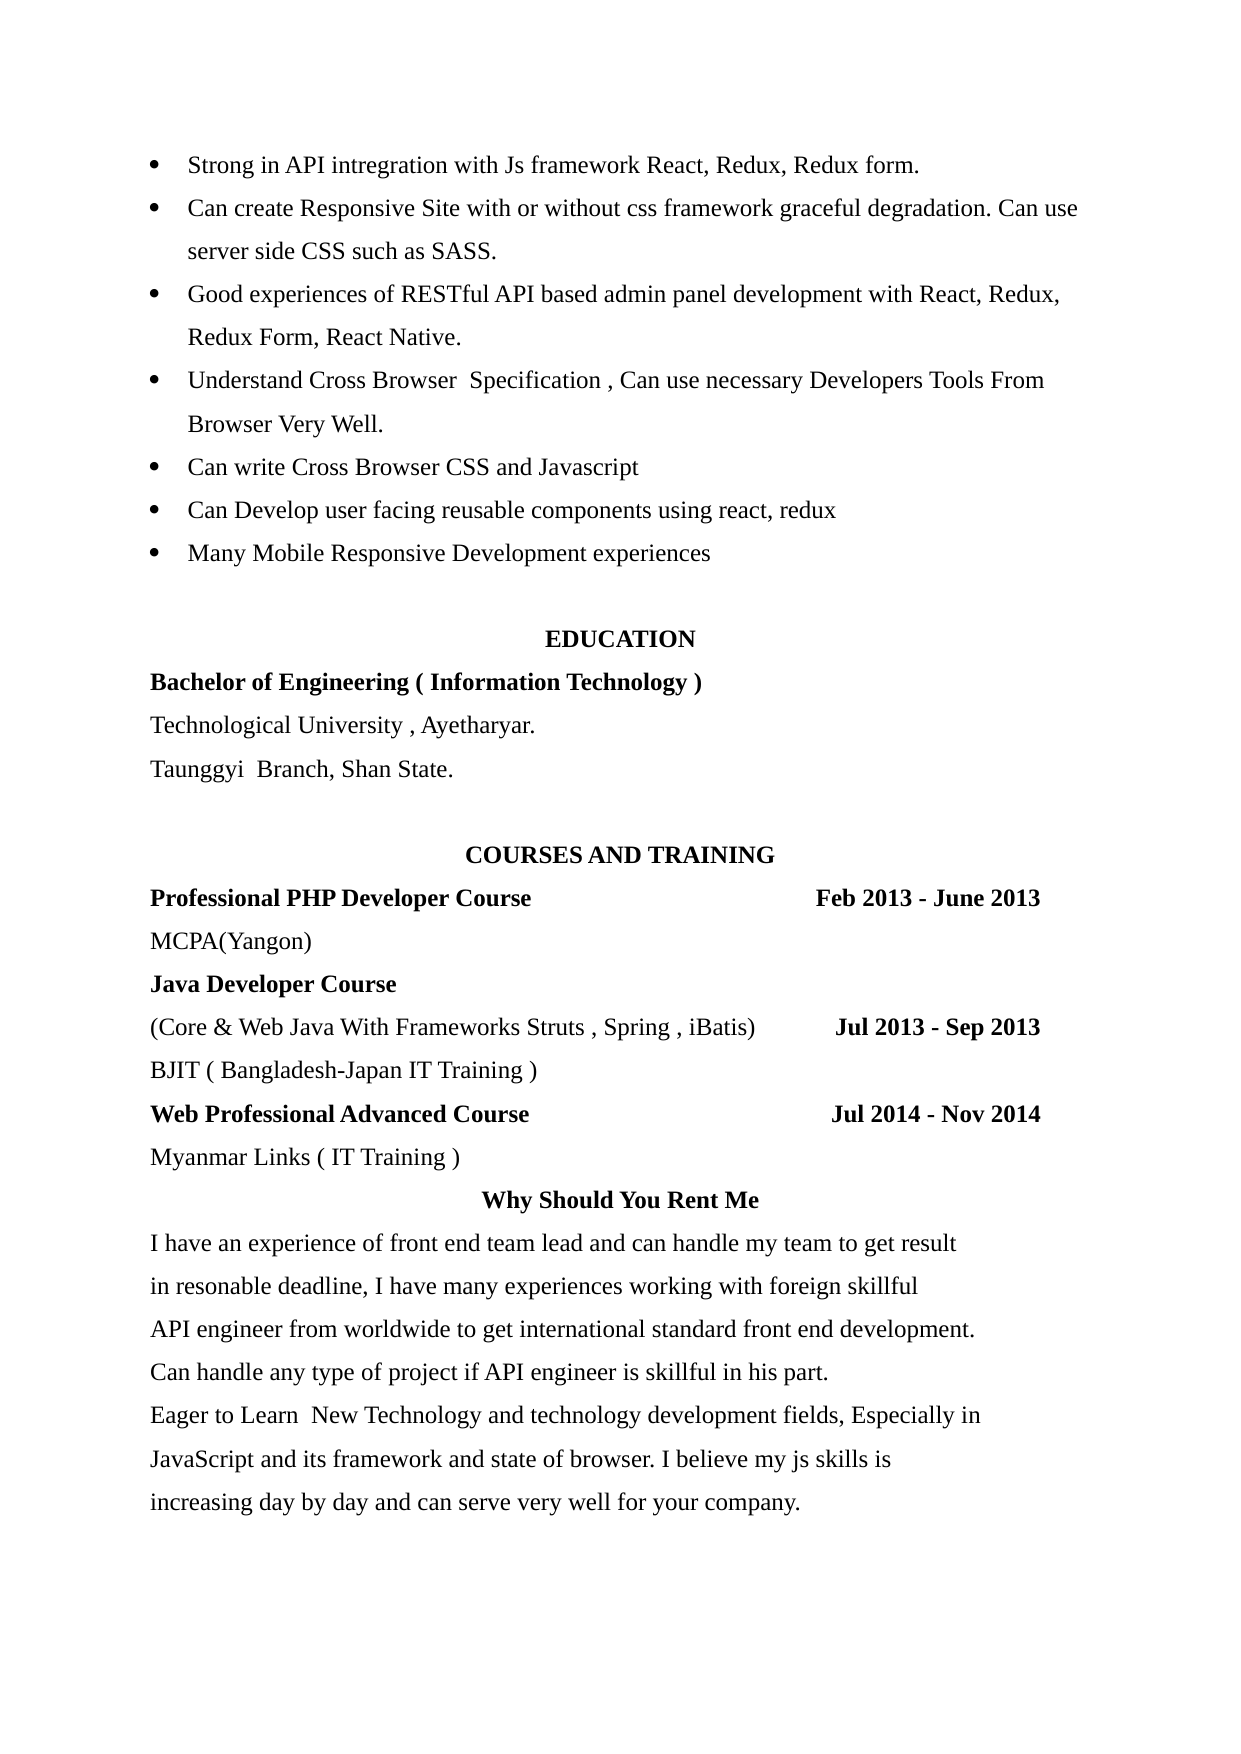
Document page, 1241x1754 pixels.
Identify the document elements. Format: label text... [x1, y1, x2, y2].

list Can Develop user facing reusable components using react, redux [150, 495, 1090, 524]
text EDUCATION [150, 624, 1090, 653]
text COURSES AND TRAINING [150, 840, 1090, 869]
text I have an experience of front end team lead and can handle my team to get result [150, 1228, 1090, 1257]
text BJIT ( Bangladesh-Japan IT Training ) [150, 1056, 1090, 1084]
text increasing day by day and can serve very well for your company. [150, 1487, 1090, 1516]
text Myanmar Links ( IT Training ) [150, 1142, 1090, 1171]
list Can write Cross Browser CSS and Javascript [150, 452, 1090, 481]
text MCPA(Yangon) [150, 926, 1090, 955]
text Java Developer Course [150, 969, 1090, 998]
text Taunggyi Branch, Shan State. [150, 754, 1090, 782]
text in resonable deadline, I have many experiences working with foreign skillful [150, 1271, 1090, 1300]
text Technological University , Ayetharyar. [150, 711, 1090, 739]
text Eager to Learn New Technology and technology development fields, Especially in [150, 1401, 1090, 1429]
text Professional PHP Developer Course Feb 2013 - June 2013 [150, 883, 1090, 912]
list Many Mobile Responsive Development experiences [150, 538, 1090, 567]
text Web Professional Advanced Course Jul 2014 - Nov 2014 [150, 1099, 1090, 1127]
text JavaScript and its framework and state of browser. I believe my js skills is [150, 1444, 1090, 1472]
list Can create Responsive Site with or without css framework graceful degradation. Can use server side CSS such as SASS. [150, 193, 1090, 265]
text API engineer from worldwide to get international standard front end development. [150, 1314, 1090, 1343]
text Bachelor of Engineering ( Information Technology ) [150, 667, 1090, 696]
list Good experiences of RESTful API based admin panel development with React, Redux, Redux Form, React Native. [150, 279, 1090, 351]
text Why Should You Rent Me [150, 1185, 1090, 1214]
text Can handle any type of project if API engineer is skillful in his part. [150, 1357, 1090, 1386]
text (Core & Web Java With Frameworks Struts , Spring , iBatis) Jul 2013 - Sep 2013 [150, 1012, 1090, 1041]
list Strong in API intregration with Js framework React, Redux, Redux form. [150, 150, 1090, 179]
list Understand Cross Browser Specification , Can use necessary Developers Tools From Browser Very Well. [150, 366, 1090, 437]
